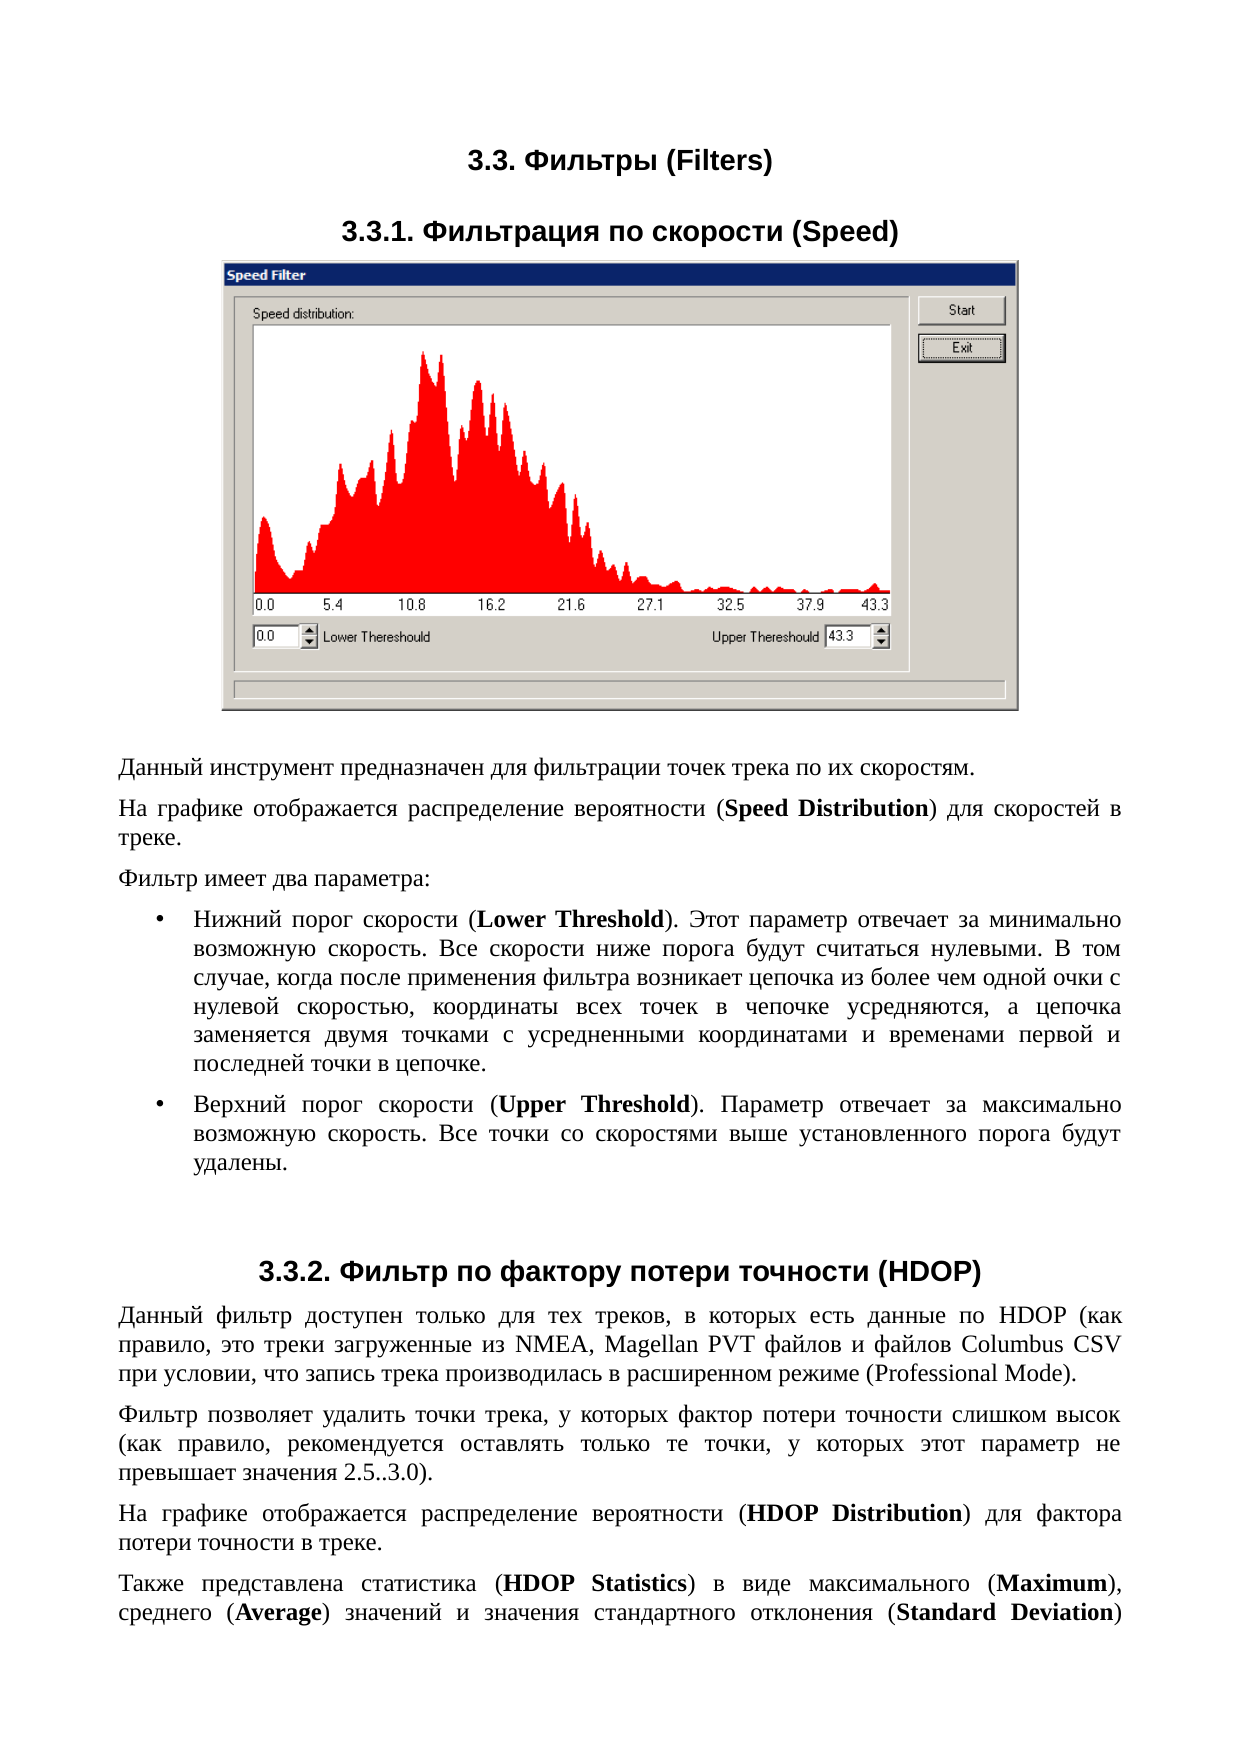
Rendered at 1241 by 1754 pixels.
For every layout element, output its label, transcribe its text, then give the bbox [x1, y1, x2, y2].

subtitle 3.3. Фильтры (Filters) [118, 143, 1122, 177]
list Верхний порог скорости (Upper Threshold). Параметр отвечает за максимально возможную скорость. Все точки со скоростями выше установленного порога будут удалены. [156, 1089, 1122, 1176]
text На графике отображается распределение вероятности (Speed Distribution) для скоростей в треке. [118, 793, 1122, 851]
text Данный инструмент предназначен для фильтрации точек трека по их скоростям. [118, 752, 1122, 781]
text Фильтр имеет два параметра: [118, 863, 1122, 892]
picture [221, 260, 1019, 711]
list Нижний порог скорости (Lower Threshold). Этот параметр отвечает за минимально возможную скорость. Все скорости ниже порога будут считаться нулевыми. В том случае, когда после применения фильтра возникает цепочка из более чем одной очки с нулевой скоростью, координаты всех точек в чепочке усредняются, а цепочка заменяется двумя точками с усредненными координатами и временами первой и последней точки в цепочке. [156, 904, 1122, 1077]
text Фильтр позволяет удалить точки трека, у которых фактор потери точности слишком высок (как правило, рекомендуется оставлять только те точки, у которых этот параметр не превышает значения 2.5..3.0). [118, 1399, 1122, 1486]
subtitle 3.3.2. Фильтр по фактору потери точности (HDOP) [118, 1254, 1122, 1288]
text Данный фильтр доступен только для тех треков, в которых есть данные по HDOP (как правило, это треки загруженные из NMEA, Magellan PVT файлов и файлов Columbus CSV при условии, что запись трека производилась в расширенном режиме (Professional Mode). [118, 1301, 1122, 1387]
text Также представлена статистика (HDOP Statistics) в виде максимального (Maximum), среднего (Average) значений и значения стандартного отклонения (Standard Deviation) [118, 1568, 1122, 1626]
text На графике отображается распределение вероятности (HDOP Distribution) для фактора потери точности в треке. [118, 1498, 1122, 1556]
subtitle 3.3.1. Фильтрация по скорости (Speed) [118, 214, 1122, 248]
